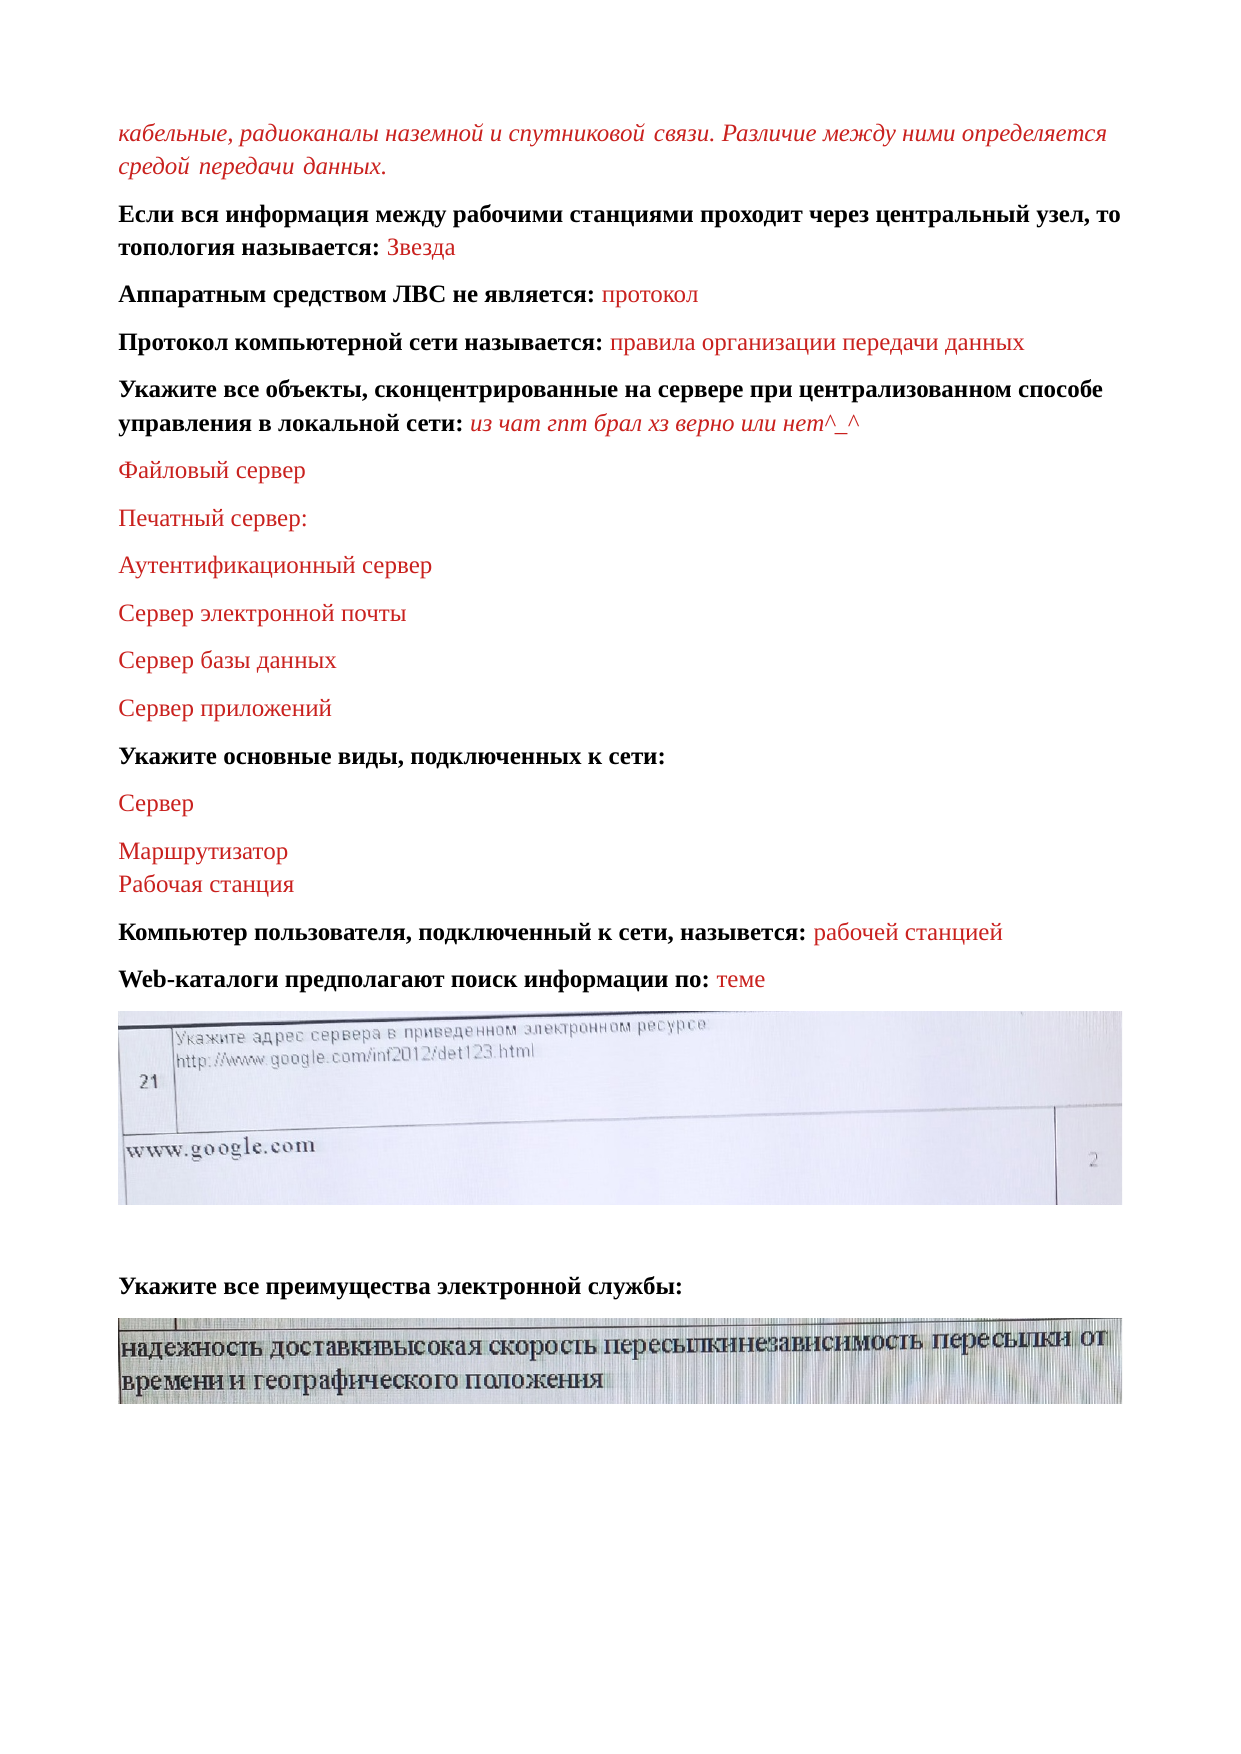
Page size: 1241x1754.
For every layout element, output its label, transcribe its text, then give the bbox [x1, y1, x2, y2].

picture [118, 1318, 1123, 1404]
text Сервер [118, 788, 1122, 817]
text Web-каталоги предполагают поиск информации по: теме [118, 964, 1122, 993]
text Печатный сервер: [118, 503, 1122, 532]
text Укажите основные виды, подключенных к сети: [118, 741, 1122, 769]
text Аутентификационный сервер [118, 550, 1122, 579]
picture [118, 1011, 1123, 1205]
text Сервер приложений [118, 693, 1122, 722]
text Файловый сервер [118, 455, 1122, 484]
text Аппаратным средством ЛВС не является: протокол [118, 279, 1122, 308]
text кабельные, радиоканалы наземной и спутниковой связи. Различие между ними определяется средой передачи данных. [118, 118, 1122, 180]
text Маршрутизатор Рабочая станция [118, 836, 1122, 898]
text Укажите все преимущества электронной службы: [118, 1271, 1122, 1300]
text Компьютер пользователя, подключенный к сети, назывется: рабочей станцией [118, 917, 1122, 945]
text Сервер базы данных [118, 646, 1122, 674]
text Сервер электронной почты [118, 598, 1122, 627]
text Укажите все объекты, сконцентрированные на сервере при централизованном способе управления в локальной сети: из чат гпт брал хз верно или нет^_^ [118, 374, 1122, 436]
text Если вся информация между рабочими станциями проходит через центральный узел, то топология называется: Звезда [118, 199, 1122, 261]
text Протокол компьютерной сети называется: правила организации передачи данных [118, 327, 1122, 356]
